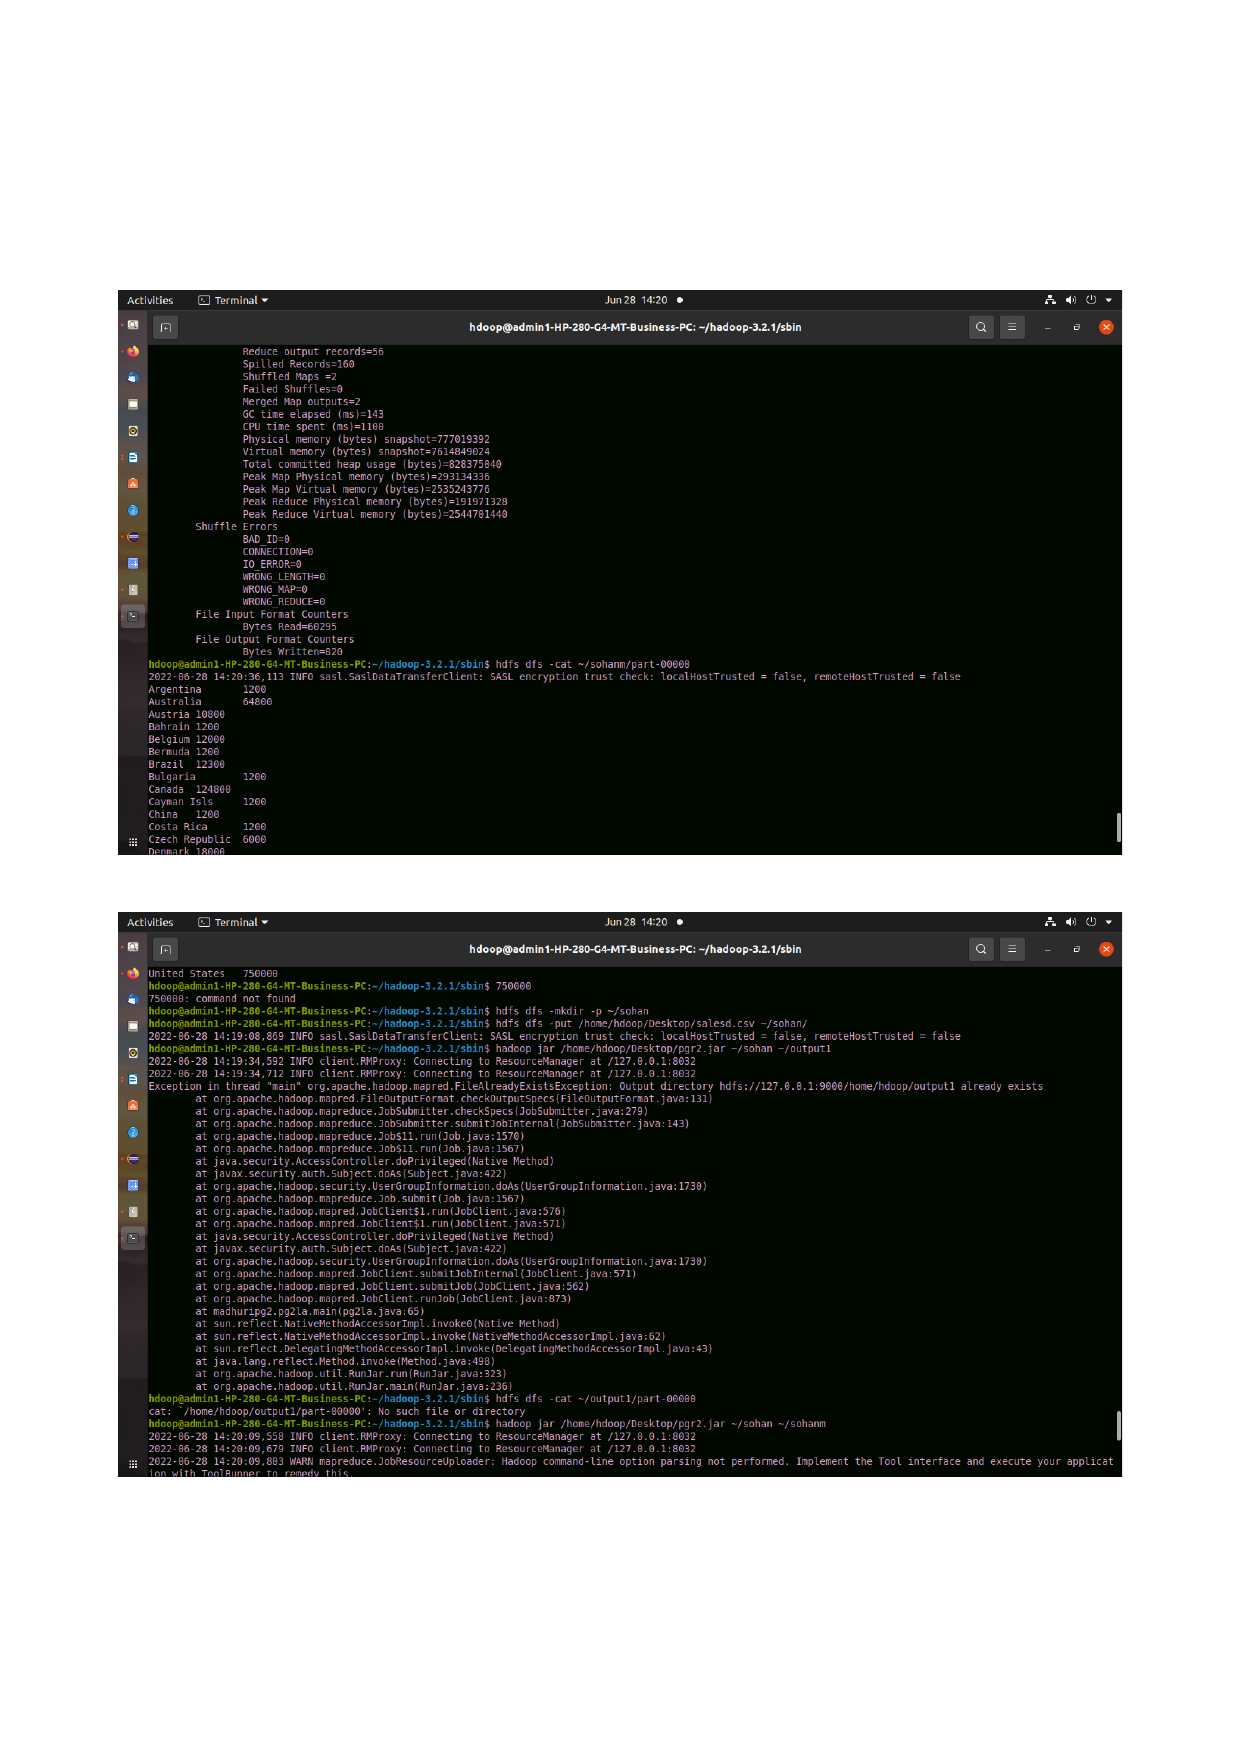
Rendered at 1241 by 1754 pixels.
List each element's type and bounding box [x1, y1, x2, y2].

picture [118, 912, 1123, 1477]
picture [118, 290, 1123, 855]
